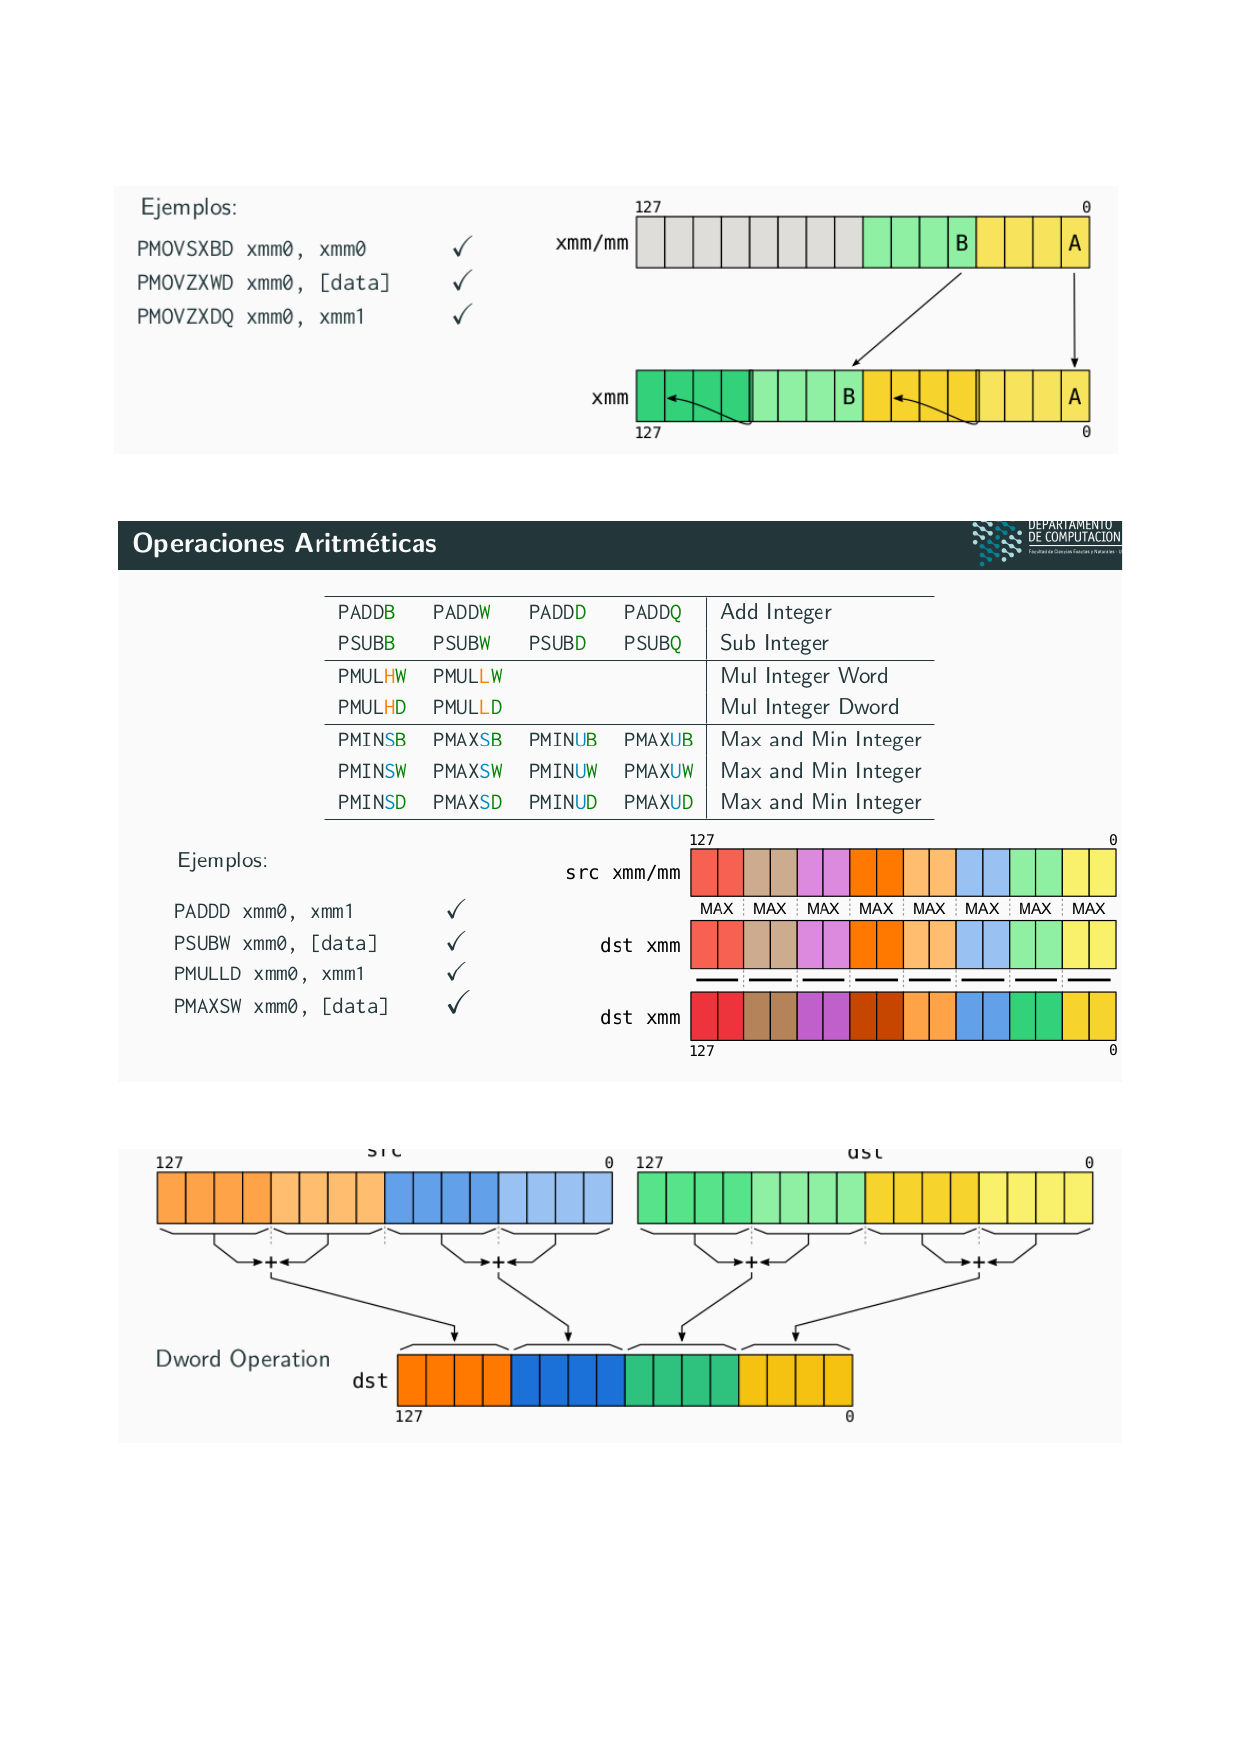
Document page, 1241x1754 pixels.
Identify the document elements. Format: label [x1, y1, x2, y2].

picture [118, 1149, 1123, 1443]
picture [118, 521, 1123, 1082]
picture [114, 186, 1119, 454]
